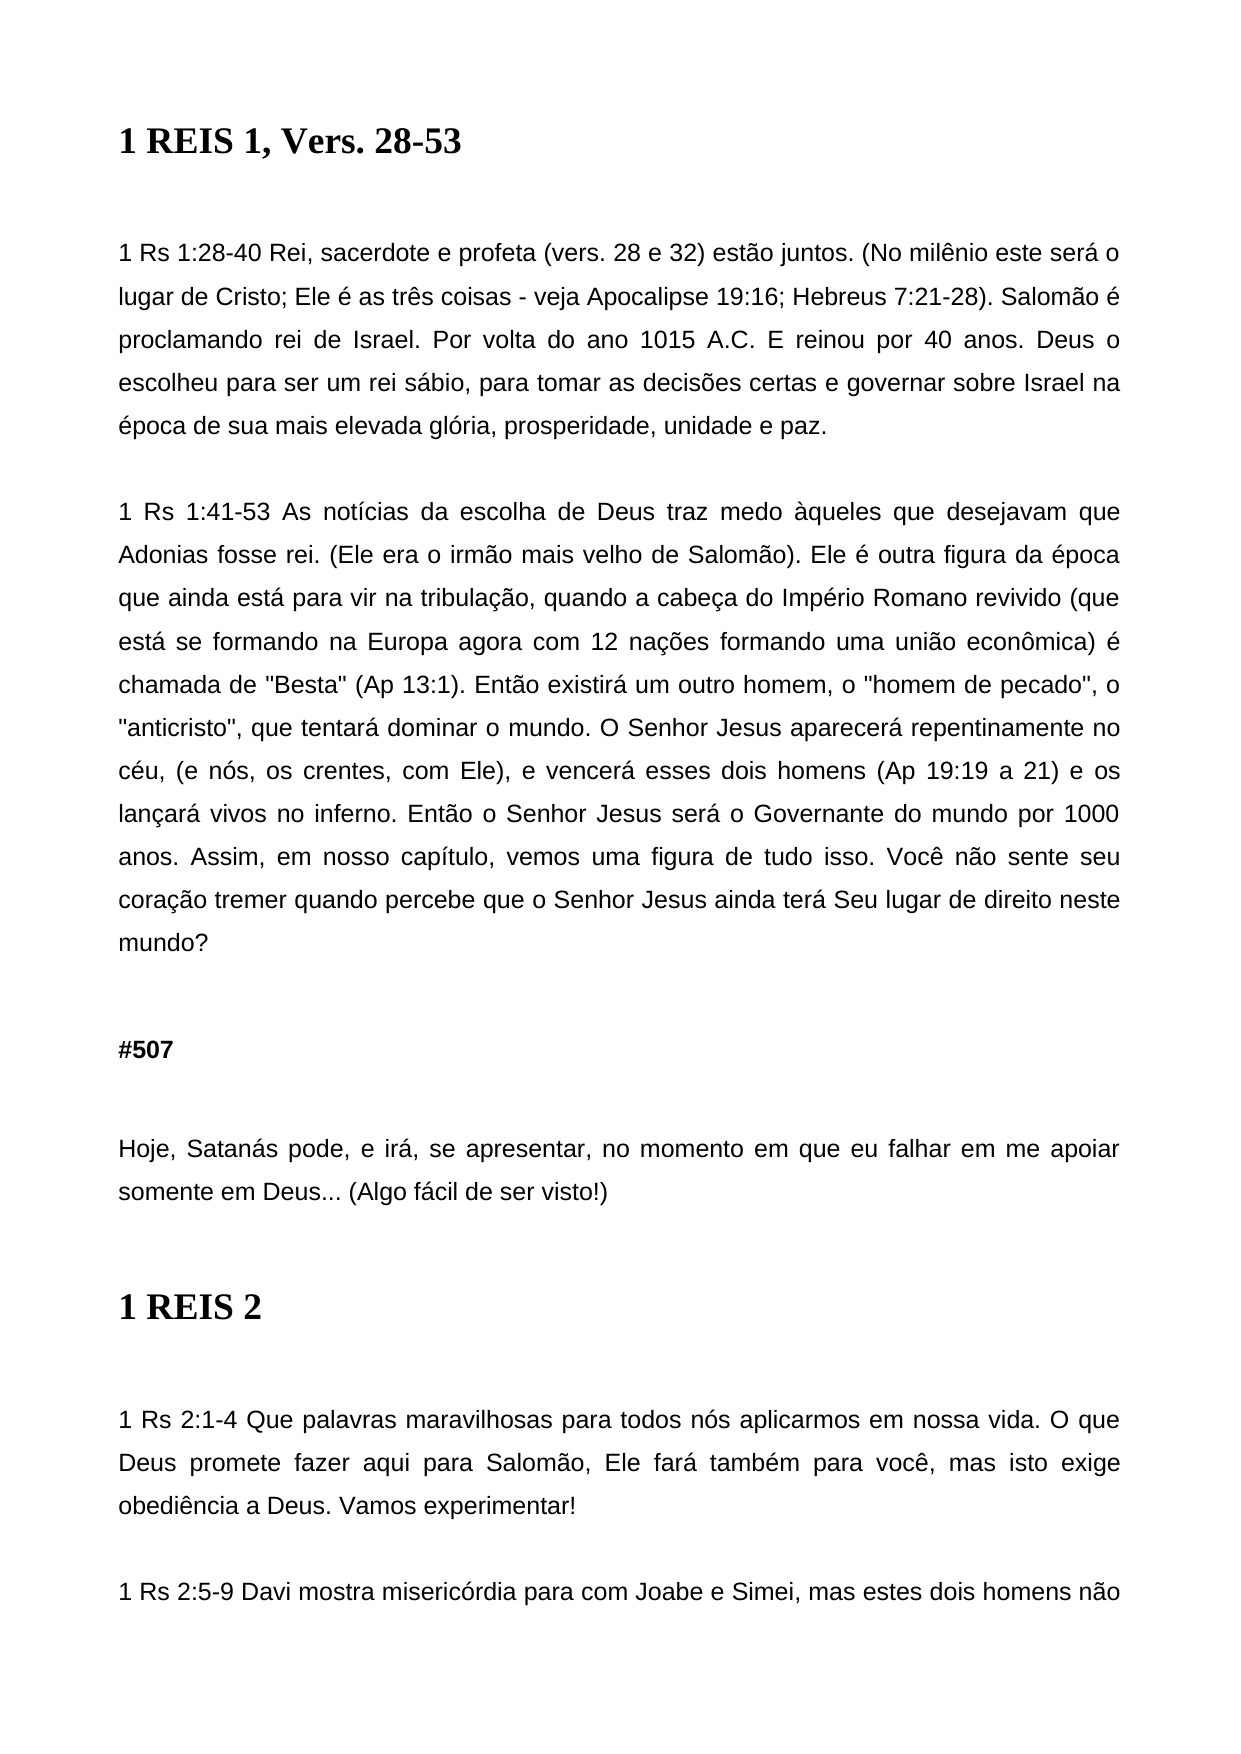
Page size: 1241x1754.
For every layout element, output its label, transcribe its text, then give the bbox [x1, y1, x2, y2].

text 1 Rs 2:5-9 Davi mostra misericórdia para com Joabe e Simei, mas estes dois homens não [118, 1577, 1122, 1606]
text Hoje, Satanás pode, e irá, se apresentar, no momento em que eu falhar em me apoiar somente em Deus... (Algo fácil de ser visto!) [118, 1134, 1122, 1206]
subtitle #507 [118, 1036, 1122, 1064]
text 1 Rs 1:28-40 Rei, sacerdote e profeta (vers. 28 e 32) estão juntos. (No milênio este será o lugar de Cristo; Ele é as três coisas - veja Apocalipse 19:16; Hebreus 7:21-28). Salomão é proclamando rei de Israel. Por volta do ano 1015 A.C. E reinou por 40 anos. Deus o escolheu para ser um rei sábio, para tomar as decisões certas e governar sobre Israel na época de sua mais elevada glória, prosperidade, unidade e paz. [118, 238, 1122, 440]
subtitle 1 REIS 2 [118, 1284, 1122, 1328]
text 1 Rs 2:1-4 Que palavras maravilhosas para todos nós aplicarmos em nossa vida. O que Deus promete fazer aqui para Salomão, Ele fará também para você, mas isto exige obediência a Deus. Vamos experimentar! [118, 1405, 1122, 1520]
text 1 Rs 1:41-53 As notícias da escolha de Deus traz medo àqueles que desejavam que Adonias fosse rei. (Ele era o irmão mais velho de Salomão). Ele é outra figura da época que ainda está para vir na tribulação, quando a cabeça do Império Romano revivido (que está se formando na Europa agora com 12 nações formando uma união econômica) é chamada de "Besta" (Ap 13:1). Então existirá um outro homem, o "homem de pecado", o "anticristo", que tentará dominar o mundo. O Senhor Jesus aparecerá repentinamente no céu, (e nós, os crentes, com Ele), e vencerá esses dois homens (Ap 19:19 a 21) e os lançará vivos no inferno. Então o Senhor Jesus será o Governante do mundo por 1000 anos. Assim, em nosso capítulo, vemos uma figura de tudo isso. Você não sente seu coração tremer quando percebe que o Senhor Jesus ainda terá Seu lugar de direito neste mundo? [118, 497, 1122, 957]
subtitle 1 REIS 1, Vers. 28-53 [118, 118, 1122, 161]
